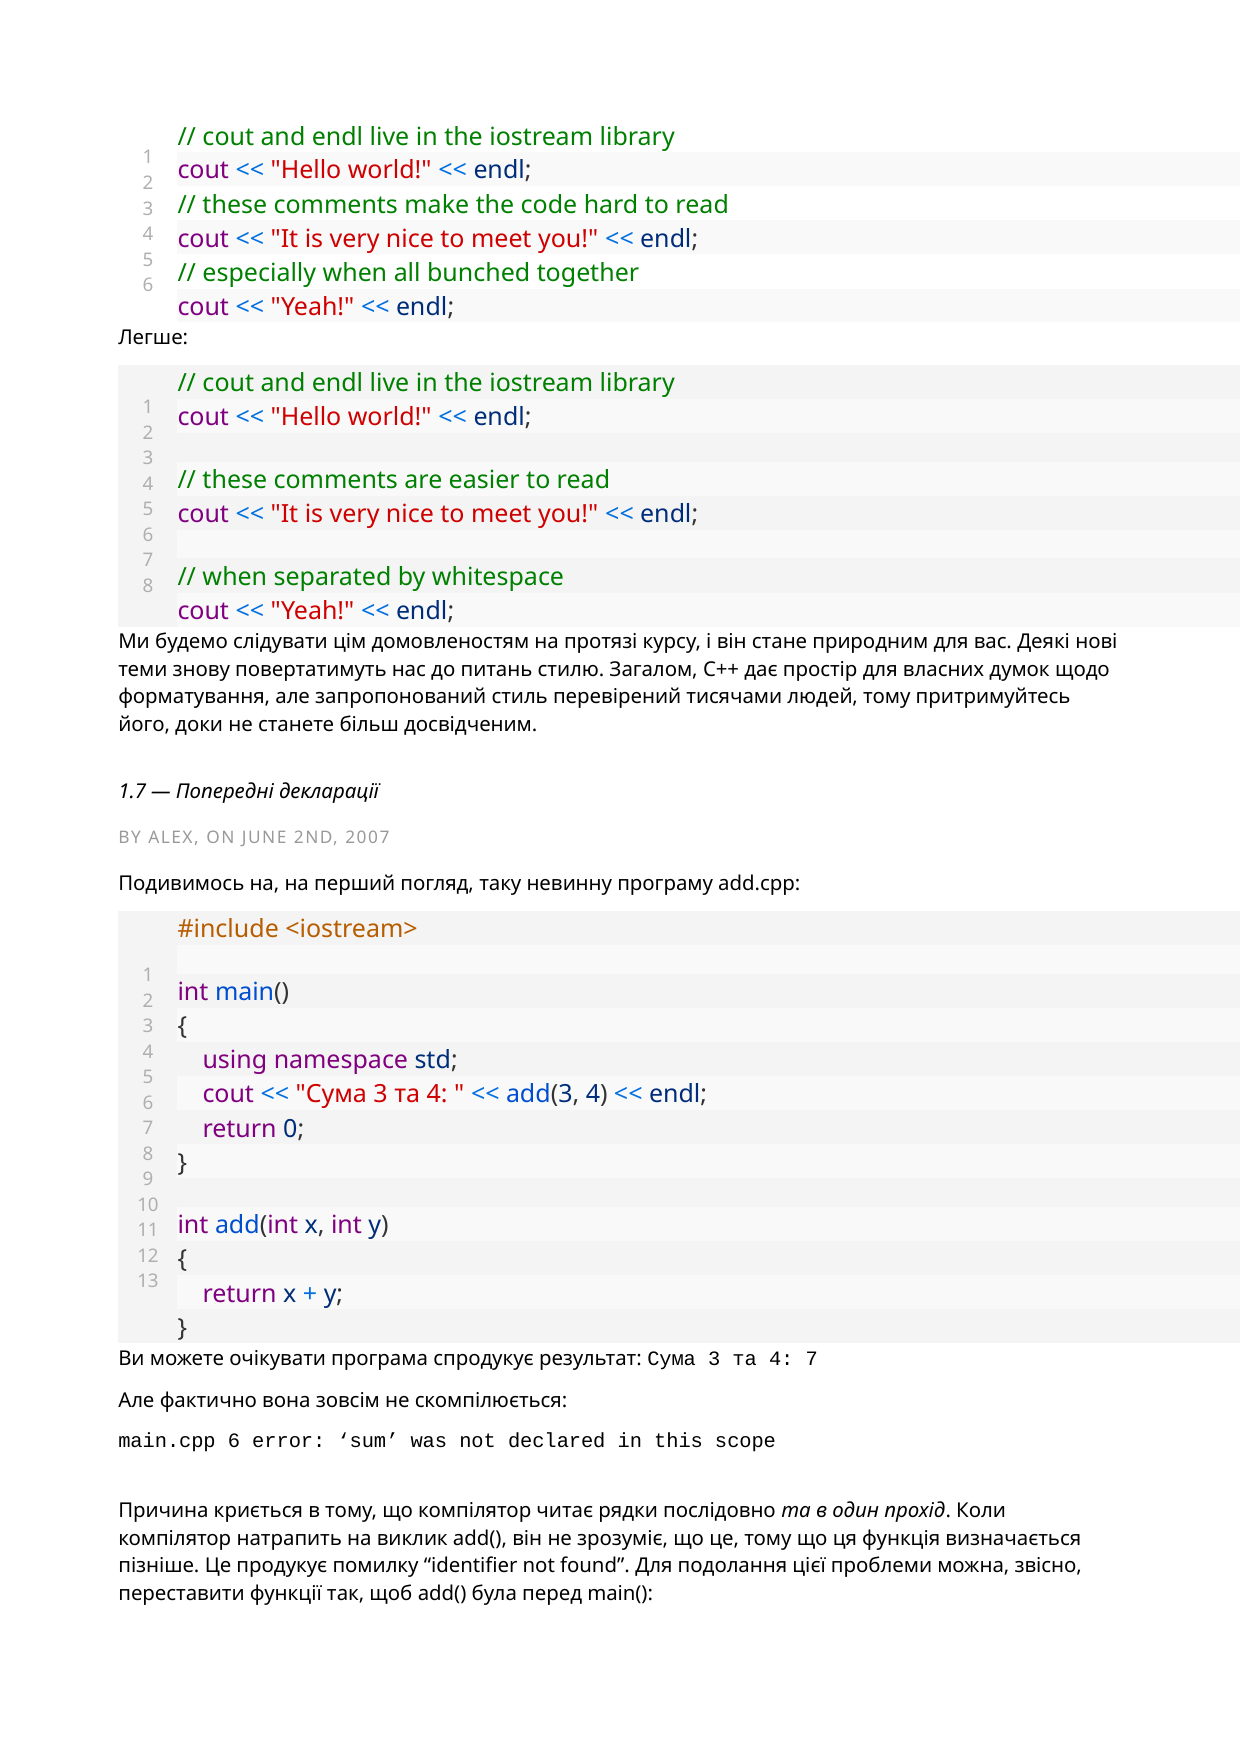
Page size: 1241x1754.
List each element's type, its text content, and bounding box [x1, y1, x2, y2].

table_header 1 2 3 4 5 6 7 8 [118, 365, 177, 627]
table_header #include <iostream> int main() { using namespace std; cout << "Сума 3 та 4: " << add(3, 4) << endl; return 0; } int add(int x, int y) { return x + y; } [177, 1309, 1240, 1343]
table_header // cout and endl live in the iostream library cout << "Hello world!" << endl; // these comments make the code hard to read cout << "It is very nice to meet you!" << endl; // especially when all bunched together cout << "Yeah!" << endl; [177, 254, 1240, 289]
subtitle 1.7 — Попередні декларації [118, 777, 1122, 805]
text Але фактично вона зовсім не скомпілюється: [118, 1386, 1122, 1413]
text Ми будемо слідувати цім домовленостям на протязі курсу, і він стане природним для вас. Деякі нові теми знову повертатимуть нас до питань стилю. Загалом, C++ дає простір для власних думок щодо форматування, але запропонований стиль перевірений тисячами людей, тому притримуйтесь його, доки не станете більш досвідченим. [118, 627, 1122, 737]
table_header #include <iostream> int main() { using namespace std; cout << "Сума 3 та 4: " << add(3, 4) << endl; return 0; } int add(int x, int y) { return x + y; } [177, 1241, 1240, 1275]
table_header // cout and endl live in the iostream library cout << "Hello world!" << endl; // these comments make the code hard to read cout << "It is very nice to meet you!" << endl; // especially when all bunched together cout << "Yeah!" << endl; [177, 186, 1240, 220]
text Подивимось на, на перший погляд, таку невинну програму add.cpp: [118, 869, 1122, 897]
table_header // cout and endl live in the iostream library cout << "Hello world!" << endl; // these comments are easier to read cout << "It is very nice to meet you!" << endl; // when separated by whitespace cout << "Yeah!" << endl; [177, 365, 1240, 399]
table_header // cout and endl live in the iostream library cout << "Hello world!" << endl; // these comments make the code hard to read cout << "It is very nice to meet you!" << endl; // especially when all bunched together cout << "Yeah!" << endl; [177, 118, 1240, 152]
table_header #include <iostream> int main() { using namespace std; cout << "Сума 3 та 4: " << add(3, 4) << endl; return 0; } int add(int x, int y) { return x + y; } [177, 1110, 1240, 1144]
table_header // cout and endl live in the iostream library cout << "Hello world!" << endl; // these comments are easier to read cout << "It is very nice to meet you!" << endl; // when separated by whitespace cout << "Yeah!" << endl; [177, 558, 1240, 593]
table_header #include <iostream> int main() { using namespace std; cout << "Сума 3 та 4: " << add(3, 4) << endl; return 0; } int add(int x, int y) { return x + y; } [177, 1178, 1240, 1207]
table_header #include <iostream> int main() { using namespace std; cout << "Сума 3 та 4: " << add(3, 4) << endl; return 0; } int add(int x, int y) { return x + y; } [177, 974, 1240, 1008]
table_header #include <iostream> int main() { using namespace std; cout << "Сума 3 та 4: " << add(3, 4) << endl; return 0; } int add(int x, int y) { return x + y; } [177, 1042, 1240, 1076]
table_header 1 2 3 4 5 6 7 8 9 10 11 12 13 [118, 911, 177, 1343]
text Причина криється в тому, що компілятор читає рядки послідовно та в один прохід. Коли компілятор натрапить на виклик add(), він не зрозуміє, що це, тому що ця функція визначається пізніше. Це продукує помилку “identifier not found”. Для подолання цієї проблеми можна, звісно, переставити функції так, щоб add() була перед main(): [118, 1495, 1122, 1606]
text Ви можете очікувати програма спродукує результат: Сума 3 та 4: 7 [118, 1343, 1122, 1371]
table_header // cout and endl live in the iostream library cout << "Hello world!" << endl; // these comments are easier to read cout << "It is very nice to meet you!" << endl; // when separated by whitespace cout << "Yeah!" << endl; [177, 496, 1240, 530]
table_header 1 2 3 4 5 6 [118, 118, 177, 322]
table_header #include <iostream> int main() { using namespace std; cout << "Сума 3 та 4: " << add(3, 4) << endl; return 0; } int add(int x, int y) { return x + y; } [177, 911, 1240, 945]
text Легше: [118, 322, 1122, 350]
text main.cpp 6 error: ‘sum’ was not declared in this scope [118, 1428, 1122, 1453]
text BY ALEX, ON JUNE 2ND, 2007 [118, 825, 1122, 848]
table_header // cout and endl live in the iostream library cout << "Hello world!" << endl; // these comments are easier to read cout << "It is very nice to meet you!" << endl; // when separated by whitespace cout << "Yeah!" << endl; [177, 433, 1240, 462]
